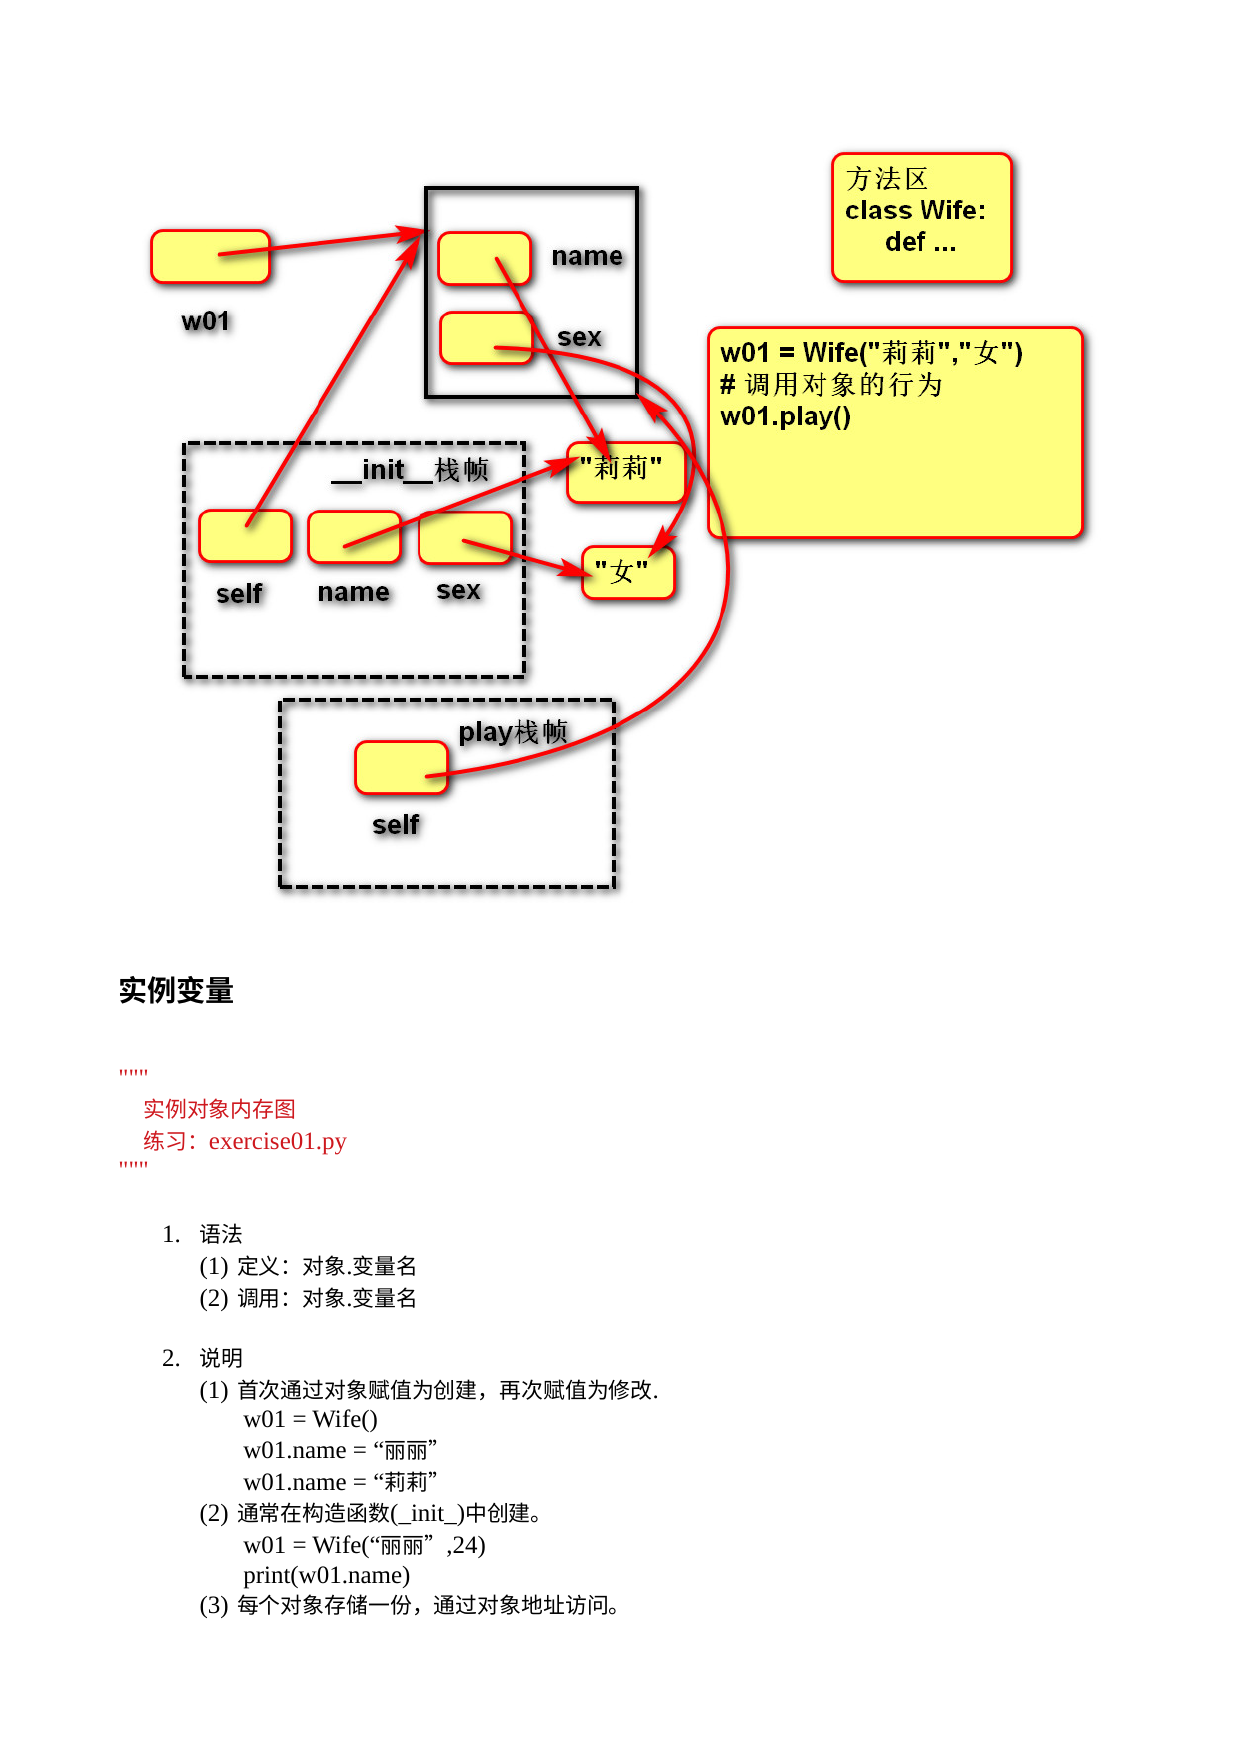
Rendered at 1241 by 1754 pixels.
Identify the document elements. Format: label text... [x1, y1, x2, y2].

list print(w01.name) [243, 1560, 1122, 1588]
list 通常在构造函数(_init_)中创建。 [199, 1496, 1122, 1528]
list w01 = Wife(“丽丽”,24) [243, 1528, 1122, 1560]
text """ [118, 1063, 1122, 1092]
list w01.name = “丽丽” [243, 1433, 1122, 1465]
list 首次通过对象赋值为创建，再次赋值为修改. [199, 1373, 1122, 1404]
list w01 = Wife() [243, 1404, 1122, 1433]
list 调用：对象.变量名 [199, 1281, 1122, 1312]
list 说明 [162, 1341, 1122, 1373]
list 定义：对象.变量名 [199, 1249, 1122, 1281]
text 实例对象内存图 [118, 1092, 1122, 1124]
text """ [118, 1156, 1122, 1184]
text 练习：exercise01.py [118, 1124, 1122, 1156]
subtitle 实例变量 [118, 967, 1122, 1009]
picture [118, 118, 1123, 910]
list 每个对象存储一份，通过对象地址访问。 [199, 1588, 1122, 1620]
list 语法 [162, 1217, 1122, 1249]
list w01.name = “莉莉” [243, 1465, 1122, 1496]
